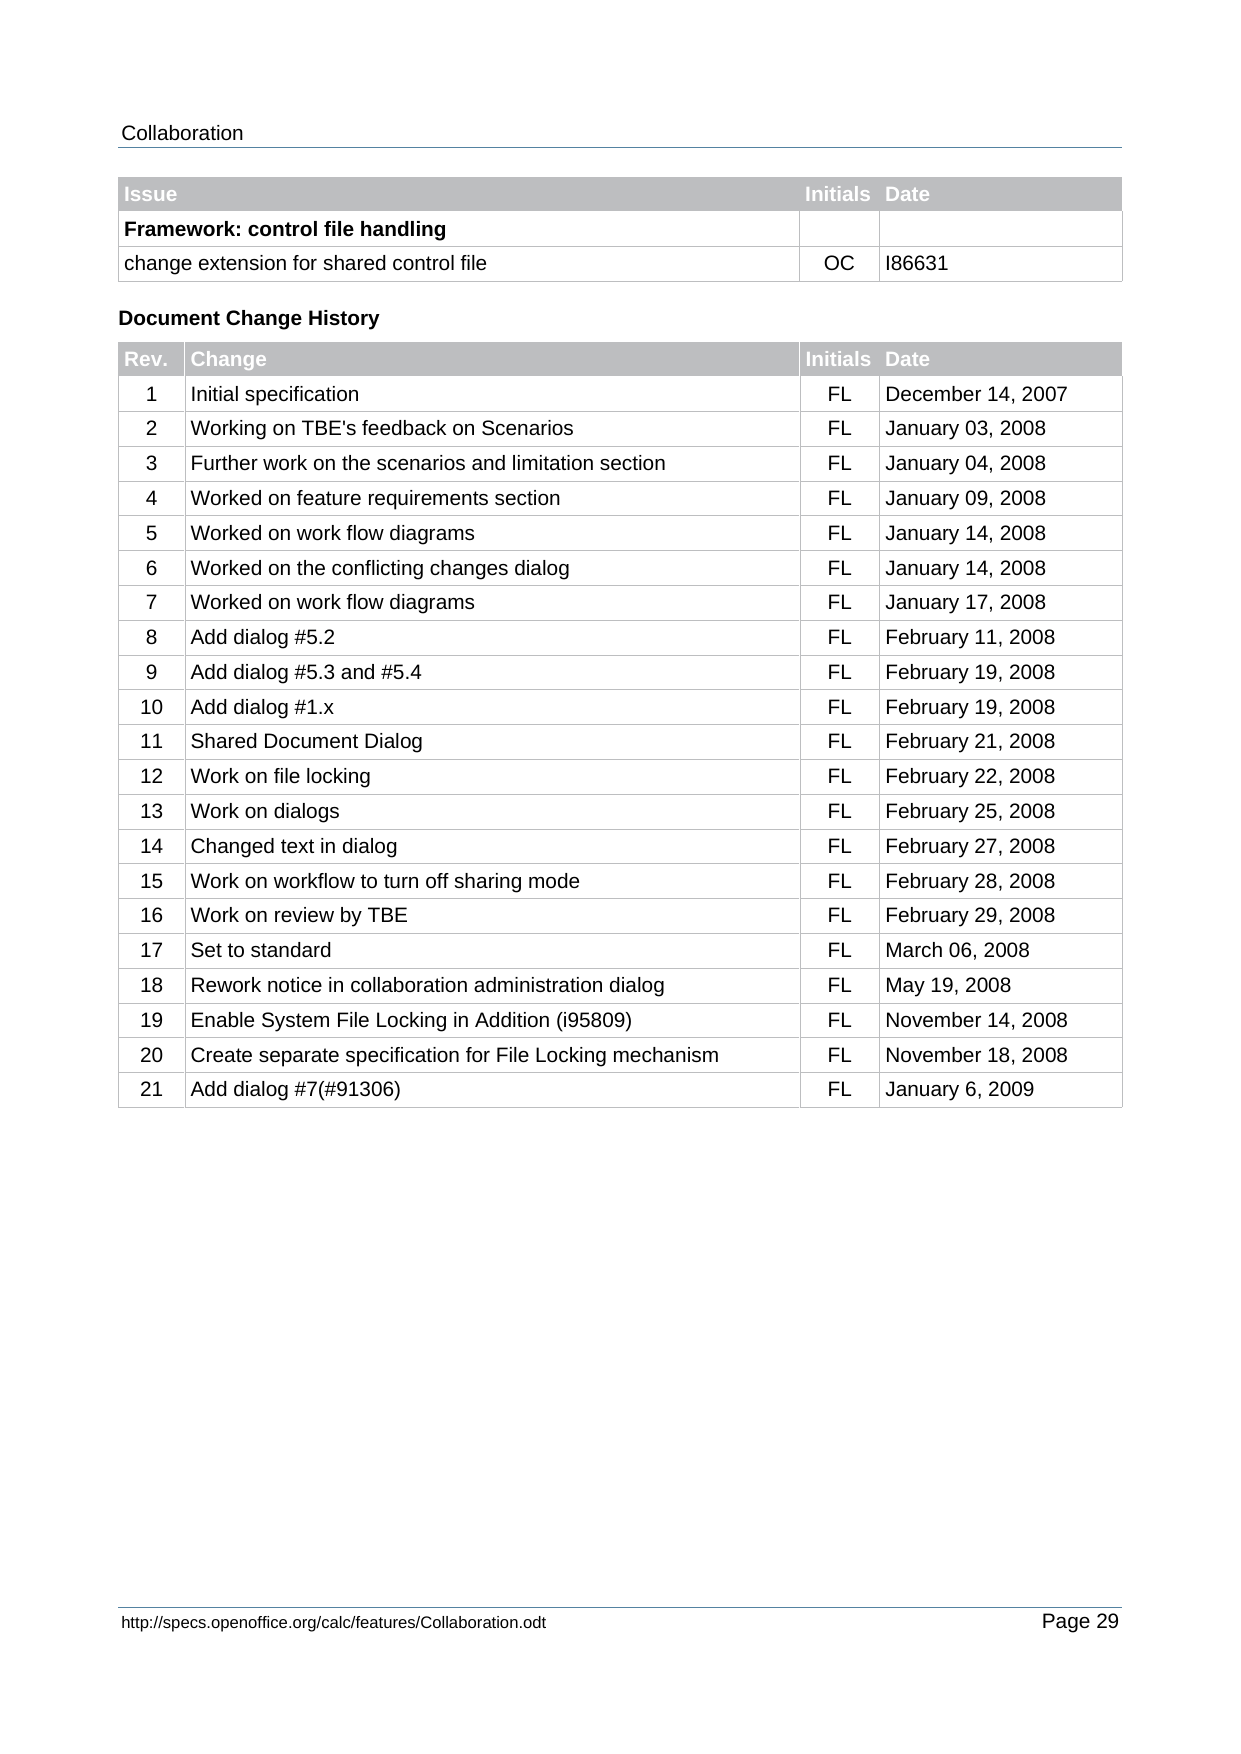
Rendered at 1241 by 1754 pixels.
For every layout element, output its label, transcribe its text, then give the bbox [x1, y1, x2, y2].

table_cell February 19, 2008 [880, 690, 1122, 724]
table_cell 2 [119, 412, 184, 446]
table_cell 5 [119, 516, 184, 550]
table_cell FL [801, 760, 879, 794]
table_cell Initial specification [186, 376, 799, 411]
table_cell May 19, 2008 [880, 969, 1122, 1003]
table_cell Work on review by TBE [186, 899, 799, 933]
table_cell January 14, 2008 [880, 516, 1122, 550]
table_cell February 22, 2008 [880, 760, 1122, 794]
table_cell 21 [119, 1073, 184, 1107]
table_cell FL [801, 934, 879, 968]
table_header Initials [799, 177, 879, 211]
table_cell FL [801, 656, 879, 689]
table_cell Add dialog #5.3 and #5.4 [186, 656, 799, 689]
table_cell 3 [119, 447, 184, 481]
table_cell January 04, 2008 [880, 447, 1122, 481]
table_cell 1 [119, 376, 184, 411]
table_cell Worked on the conflicting changes dialog [186, 551, 799, 585]
table_cell 15 [119, 864, 184, 898]
table_cell Rework notice in collaboration administration dialog [186, 969, 799, 1003]
table_header Date [879, 342, 1122, 376]
table_cell FL [801, 1073, 879, 1107]
table_cell November 18, 2008 [880, 1038, 1122, 1072]
table_cell FL [801, 1038, 879, 1072]
table_header Date [879, 177, 1122, 211]
table_header Rev. [118, 342, 184, 376]
table_cell January 14, 2008 [880, 551, 1122, 585]
table_cell February 21, 2008 [880, 725, 1122, 759]
table_cell Set to standard [186, 934, 799, 968]
table_cell 16 [119, 899, 184, 933]
table_cell Work on workflow to turn off sharing mode [186, 864, 799, 898]
table_cell FL [801, 969, 879, 1003]
table_cell February 27, 2008 [880, 830, 1122, 863]
table_cell 4 [119, 482, 184, 515]
table_cell March 06, 2008 [880, 934, 1122, 968]
table_cell [800, 211, 879, 246]
table_cell FL [801, 690, 879, 724]
table_cell 11 [119, 725, 184, 759]
table_cell January 09, 2008 [880, 482, 1122, 515]
table_cell Worked on work flow diagrams [186, 516, 799, 550]
table_cell February 11, 2008 [880, 621, 1122, 655]
table_header Initials [800, 342, 879, 376]
table_cell Work on dialogs [186, 795, 799, 829]
table_cell I86631 [880, 247, 1122, 281]
table_cell 17 [119, 934, 184, 968]
table_cell February 25, 2008 [880, 795, 1122, 829]
table_cell FL [801, 1004, 879, 1037]
table_cell [880, 211, 1122, 246]
table_header Issue [118, 177, 799, 211]
table_cell Add dialog #5.2 [186, 621, 799, 655]
table_cell FL [801, 899, 879, 933]
table_cell January 17, 2008 [880, 586, 1122, 620]
table_cell January 6, 2009 [880, 1073, 1122, 1107]
table_cell FL [801, 376, 879, 411]
table_cell change extension for shared control file [119, 247, 799, 281]
table_cell FL [801, 586, 879, 620]
table_cell FL [801, 482, 879, 515]
table_cell Working on TBE's feedback on Scenarios [186, 412, 799, 446]
table_cell FL [801, 864, 879, 898]
table_cell FL [801, 516, 879, 550]
table_cell Add dialog #7(#91306) [186, 1073, 799, 1107]
table_cell 6 [119, 551, 184, 585]
table_cell Create separate specification for File Locking mechanism [186, 1038, 799, 1072]
table_cell 13 [119, 795, 184, 829]
subtitle Document Change History [118, 306, 1122, 329]
table_cell Changed text in dialog [186, 830, 799, 863]
table_cell FL [801, 447, 879, 481]
table_cell 7 [119, 586, 184, 620]
table_header Change [185, 342, 799, 376]
table_cell Framework: control file handling [119, 211, 799, 246]
table_cell 19 [119, 1004, 184, 1037]
table_cell OC [800, 247, 879, 281]
table_cell 12 [119, 760, 184, 794]
table_cell Shared Document Dialog [186, 725, 799, 759]
table_cell FL [801, 621, 879, 655]
table_cell FL [801, 725, 879, 759]
table_cell 10 [119, 690, 184, 724]
table_cell February 28, 2008 [880, 864, 1122, 898]
table_cell January 03, 2008 [880, 412, 1122, 446]
table_cell Enable System File Locking in Addition (i95809) [186, 1004, 799, 1037]
table_cell FL [801, 795, 879, 829]
table_cell February 19, 2008 [880, 656, 1122, 689]
table_cell Further work on the scenarios and limitation section [186, 447, 799, 481]
table_cell 14 [119, 830, 184, 863]
table_cell February 29, 2008 [880, 899, 1122, 933]
table_cell November 14, 2008 [880, 1004, 1122, 1037]
table_cell Worked on work flow diagrams [186, 586, 799, 620]
table_cell FL [801, 551, 879, 585]
table_cell FL [801, 830, 879, 863]
table_cell Worked on feature requirements section [186, 482, 799, 515]
table_cell 20 [119, 1038, 184, 1072]
table_cell Work on file locking [186, 760, 799, 794]
table_cell Add dialog #1.x [186, 690, 799, 724]
table_cell 18 [119, 969, 184, 1003]
table_cell 9 [119, 656, 184, 689]
table_cell FL [801, 412, 879, 446]
table_cell December 14, 2007 [880, 376, 1122, 411]
table_cell 8 [119, 621, 184, 655]
